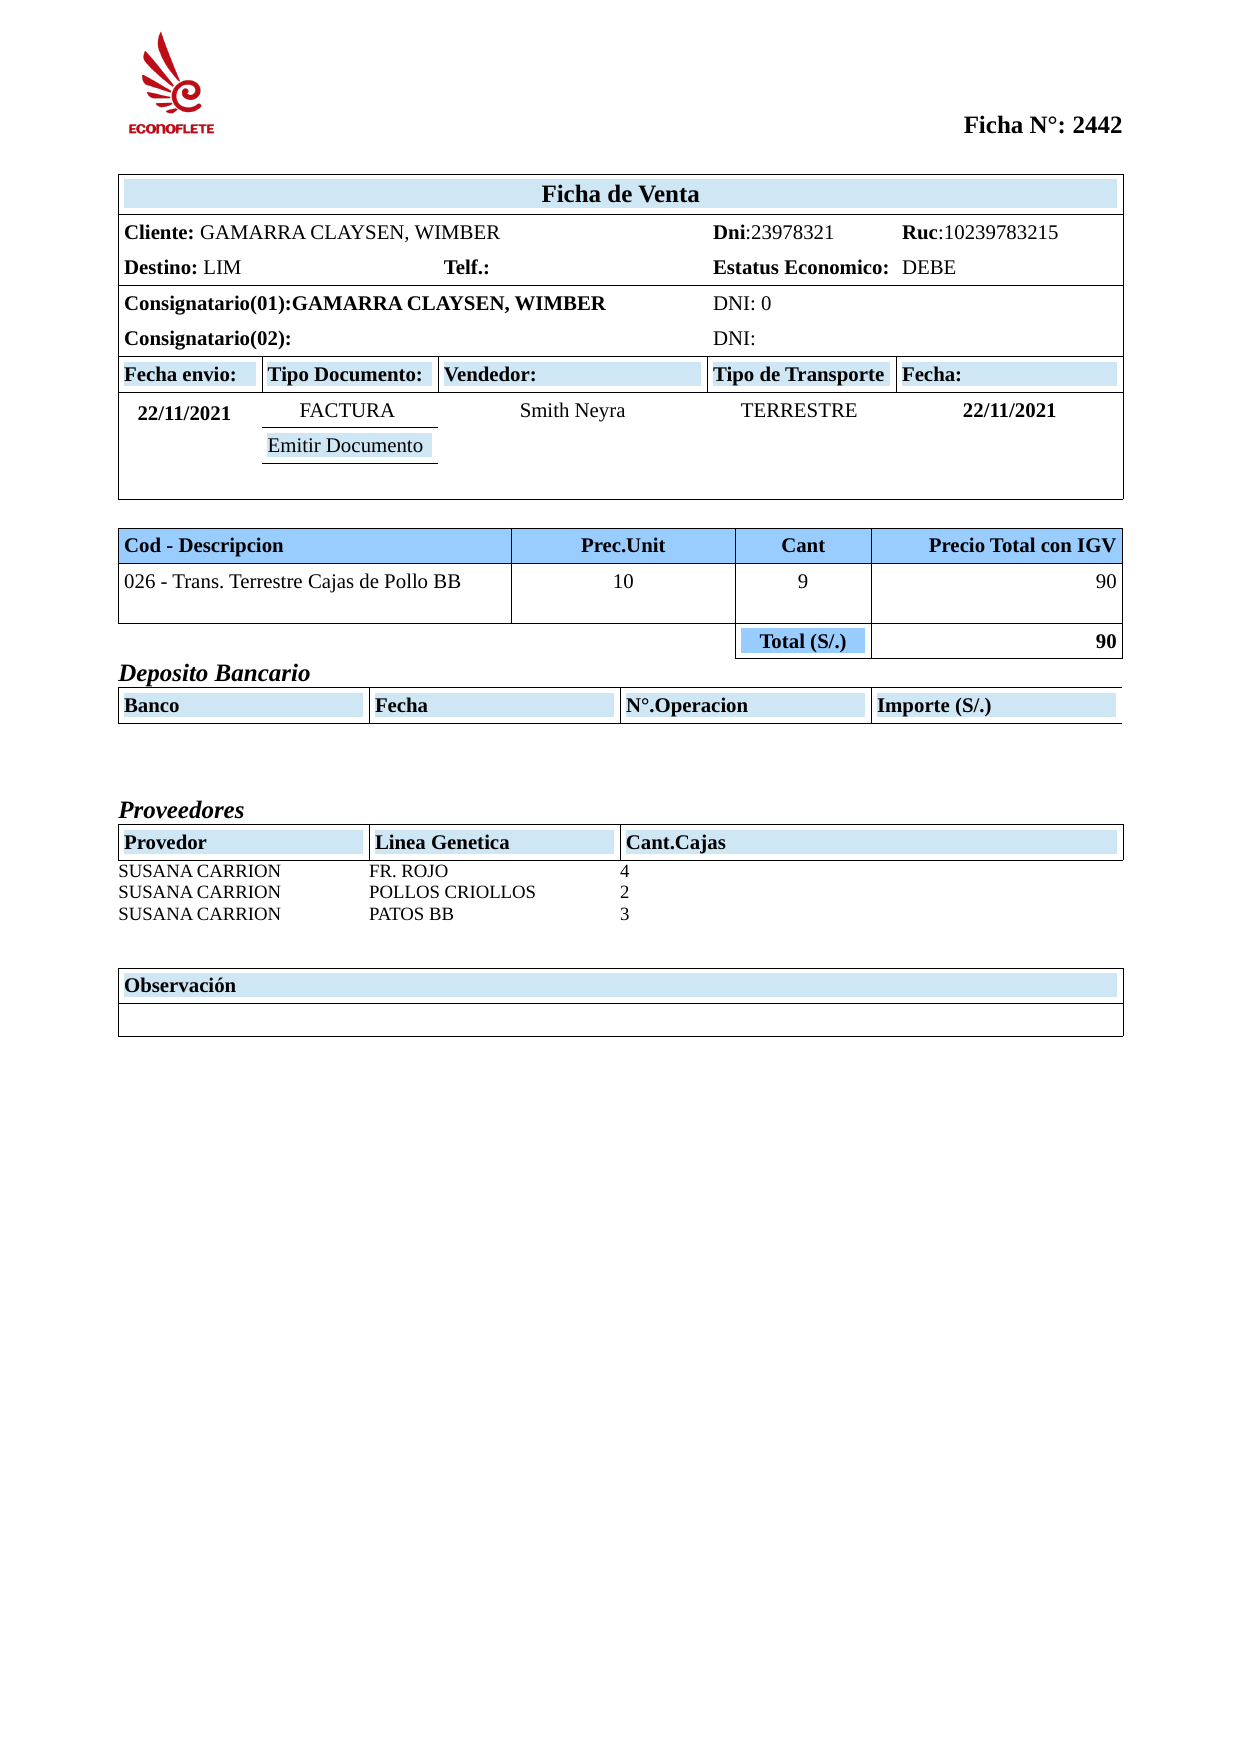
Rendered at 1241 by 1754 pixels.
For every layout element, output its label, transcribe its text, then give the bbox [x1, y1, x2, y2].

table_header Cant [736, 529, 871, 563]
table_cell [369, 724, 620, 747]
table_cell SUSANA CARRION [118, 881, 369, 903]
table_header Linea Genetica [370, 825, 620, 859]
table_cell [871, 771, 1122, 795]
table_cell [620, 771, 871, 795]
table_cell [118, 747, 369, 771]
table_cell [620, 724, 871, 747]
table_cell FR. ROJO [369, 861, 620, 881]
table_cell Emitir Documento [262, 428, 438, 463]
table_cell TERRESTRE [707, 393, 896, 498]
table_cell [369, 747, 620, 771]
table_cell 3 [620, 903, 1123, 924]
table_cell [620, 747, 871, 771]
table_header Precio Total con IGV [872, 529, 1122, 563]
text Deposito Bancario [118, 658, 1122, 687]
table_header Prec.Unit [512, 529, 735, 563]
table_cell 90 [872, 624, 1122, 658]
table_cell Fecha: [897, 357, 1123, 392]
table_cell Consignatario(02): [119, 321, 707, 356]
table_cell Tipo de Transporte [708, 357, 896, 392]
table_cell [118, 771, 369, 795]
table_cell DEBE [896, 249, 1123, 285]
table_cell [119, 1004, 1123, 1036]
table_cell Dni:23978321 [707, 215, 896, 249]
table_cell Ruc:10239783215 [896, 215, 1123, 249]
table_cell [369, 771, 620, 795]
table_cell Smith Neyra [438, 393, 707, 498]
table_cell FACTURA [262, 393, 438, 427]
table_cell Vendedor: [439, 357, 707, 392]
table_header Cant.Cajas [621, 825, 1123, 859]
table_cell [262, 464, 438, 498]
table_cell DNI: [707, 321, 1123, 356]
table_cell [118, 946, 369, 967]
table_cell [871, 724, 1122, 747]
table_header Importe (S/.) [872, 688, 1122, 723]
table_cell Estatus Economico: [707, 249, 896, 285]
table_cell 9 [736, 564, 871, 623]
table_cell 10 [512, 564, 735, 623]
table_cell Tipo Documento: [263, 357, 438, 392]
text Proveedores [118, 795, 1122, 824]
table_header N°.Operacion [621, 688, 871, 723]
table_cell SUSANA CARRION [118, 903, 369, 924]
table_header Provedor [119, 825, 369, 859]
table_cell [369, 946, 620, 967]
table_cell 026 - Trans. Terrestre Cajas de Pollo BB [119, 564, 511, 623]
table_cell [118, 924, 369, 946]
table_cell Destino: LIM [119, 249, 438, 285]
table_cell SUSANA CARRION [118, 861, 369, 881]
table_header Fecha [370, 688, 620, 723]
table_header Cod - Descripcion [119, 529, 511, 563]
table_cell PATOS BB [369, 903, 620, 924]
table_cell Consignatario(01):GAMARRA CLAYSEN, WIMBER [119, 286, 707, 321]
table_header Banco [119, 688, 369, 723]
table_cell [871, 747, 1122, 771]
table_cell 2 [620, 881, 1123, 903]
table_cell Cliente: GAMARRA CLAYSEN, WIMBER [119, 215, 707, 249]
table_cell DNI: 0 [707, 286, 1123, 321]
table_cell [620, 924, 1123, 946]
table_cell [118, 724, 369, 747]
table_header Ficha de Venta [119, 175, 1123, 214]
table_cell [511, 624, 735, 658]
table_cell 22/11/2021 [896, 393, 1123, 498]
table_cell Telf.: [438, 249, 707, 285]
table_cell 22/11/2021 [119, 393, 262, 498]
table_cell [369, 924, 620, 946]
table_cell Total (S/.) [736, 624, 871, 658]
table_cell Fecha envio: [119, 357, 262, 392]
table_cell 4 [620, 861, 1123, 881]
table_cell POLLOS CRIOLLOS [369, 881, 620, 903]
table_cell [118, 624, 511, 658]
table_cell 90 [872, 564, 1122, 623]
picture [118, 31, 225, 134]
table_header Observación [119, 969, 1123, 1003]
table_cell [620, 946, 1123, 967]
